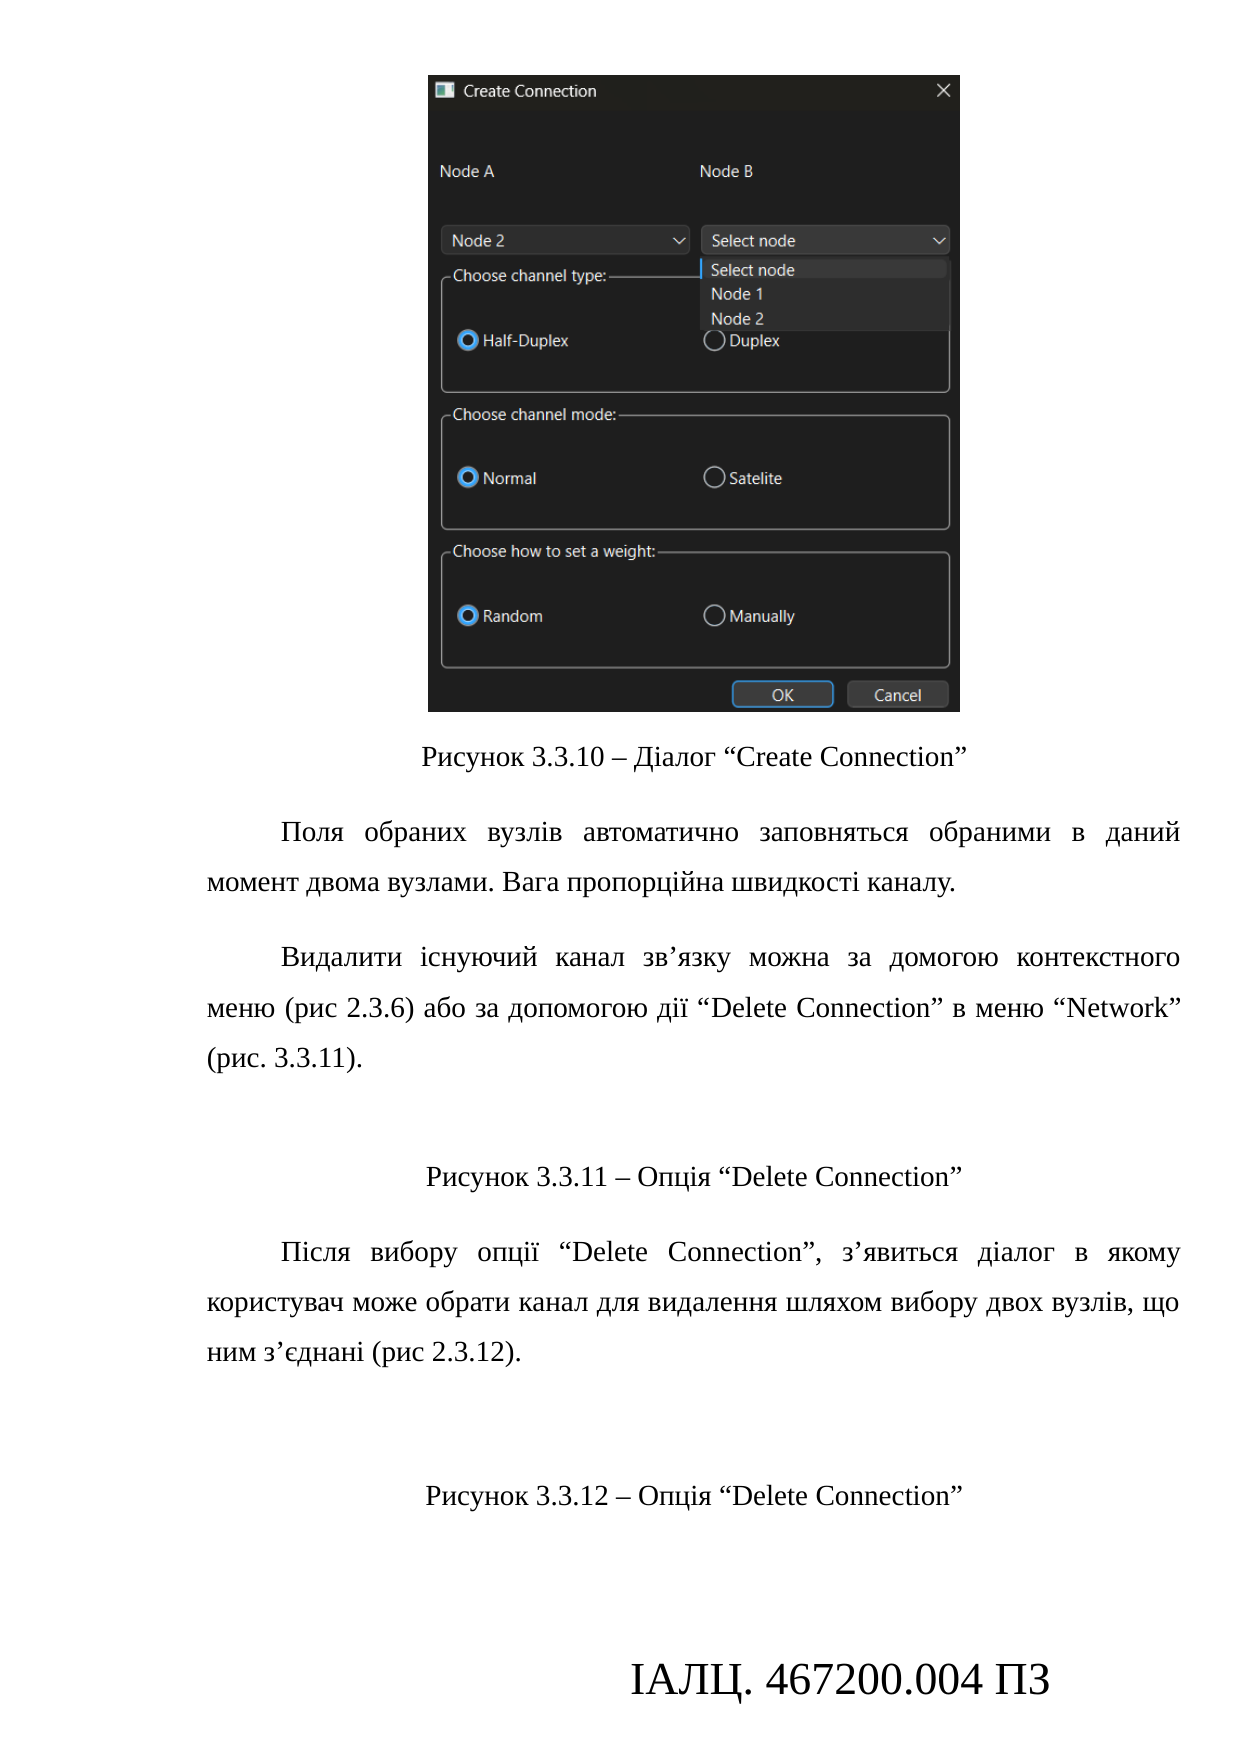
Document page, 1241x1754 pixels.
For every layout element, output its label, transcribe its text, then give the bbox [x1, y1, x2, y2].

text Після вибору опції “Delete Connection”, з’явиться діалог в якому користувач може обрати канал для видалення шляхом вибору двох вузлів, що ним з’єднані (рис 2.3.12). [207, 1234, 1181, 1368]
text Поля обраних вузлів автоматично заповняться обраними в даний момент двома вузлами. Вага пропорційна швидкості каналу. [207, 814, 1181, 898]
text Рисунок 3.3.10 – Діалог “Create Connection” [207, 739, 1181, 772]
text Рисунок 3.3.11 – Опція “Delete Connection” [207, 1159, 1181, 1192]
text Рисунок 3.3.12 – Опція “Delete Connection” [207, 1478, 1181, 1512]
text Видалити існуючий канал зв’язку можна за домогою контекстного меню (рис 2.3.6) або за допомогою дії “Delete Connection” в меню “Network” (рис. 3.3.11). [207, 939, 1181, 1074]
